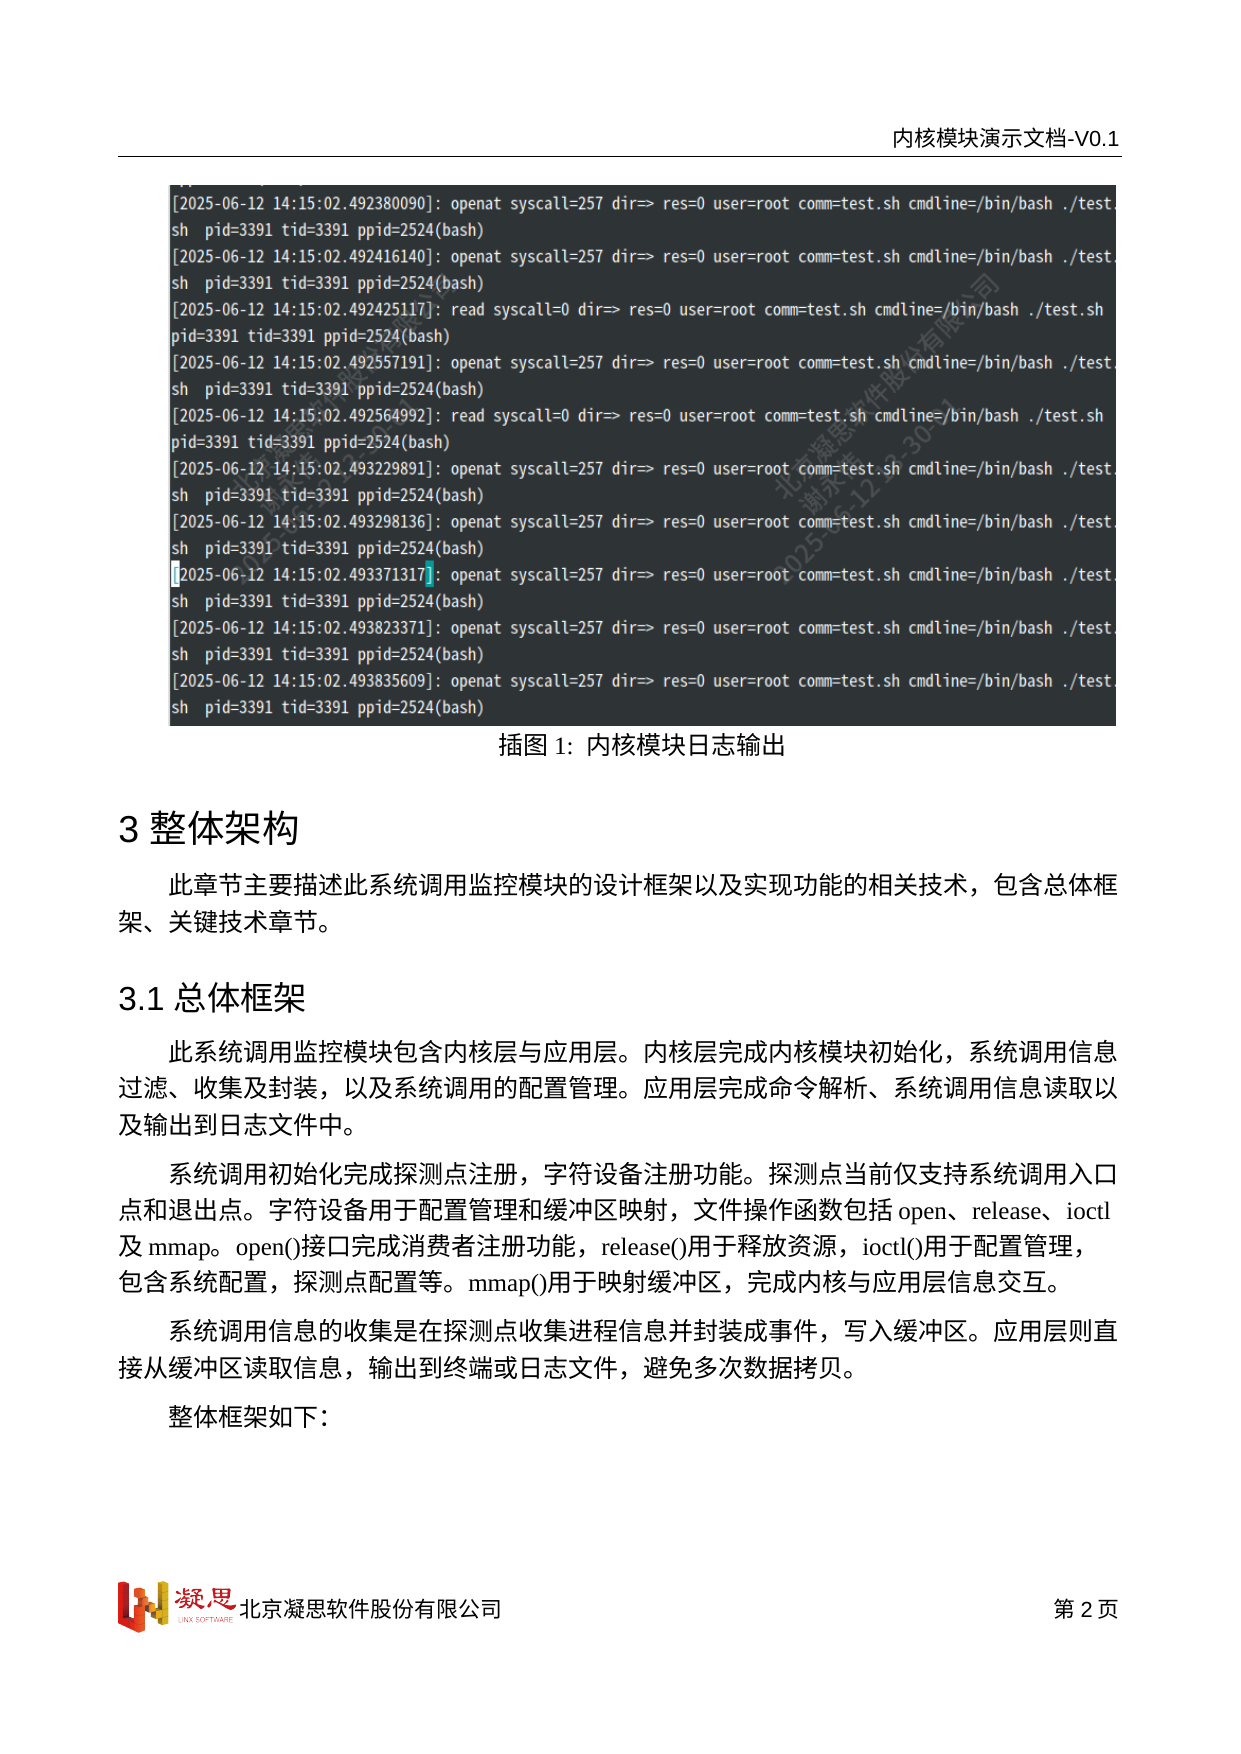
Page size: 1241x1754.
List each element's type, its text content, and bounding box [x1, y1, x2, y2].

text 插图 1: 内核模块日志输出 [168, 726, 1116, 761]
text 此系统调用监控模块包含内核层与应用层。内核层完成内核模块初始化，系统调用信息过滤、收集及封装，以及系统调用的配置管理。应用层完成命令解析、系统调用信息读取以及输出到日志文件中。 [118, 1033, 1122, 1141]
subtitle 整体架构 [118, 799, 1122, 853]
text 系统调用初始化完成探测点注册，字符设备注册功能。探测点当前仅支持系统调用入口点和退出点。字符设备用于配置管理和缓冲区映射，文件操作函数包括open、release、ioctl及mmap。open()接口完成消费者注册功能，release()用于释放资源，ioctl()用于配置管理，包含系统配置，探测点配置等。mmap()用于映射缓冲区，完成内核与应用层信息交互。 [118, 1154, 1122, 1299]
text 整体框架如下： [118, 1397, 1122, 1433]
text 系统调用信息的收集是在探测点收集进程信息并封装成事件，写入缓冲区。应用层则直接从缓冲区读取信息，输出到终端或日志文件，避免多次数据拷贝。 [118, 1312, 1122, 1384]
picture [168, 185, 1116, 726]
subtitle 总体框架 [118, 972, 1122, 1020]
text 此章节主要描述此系统调用监控模块的设计框架以及实现功能的相关技术，包含总体框架、关键技术章节。 [118, 866, 1122, 938]
picture [118, 1581, 237, 1633]
